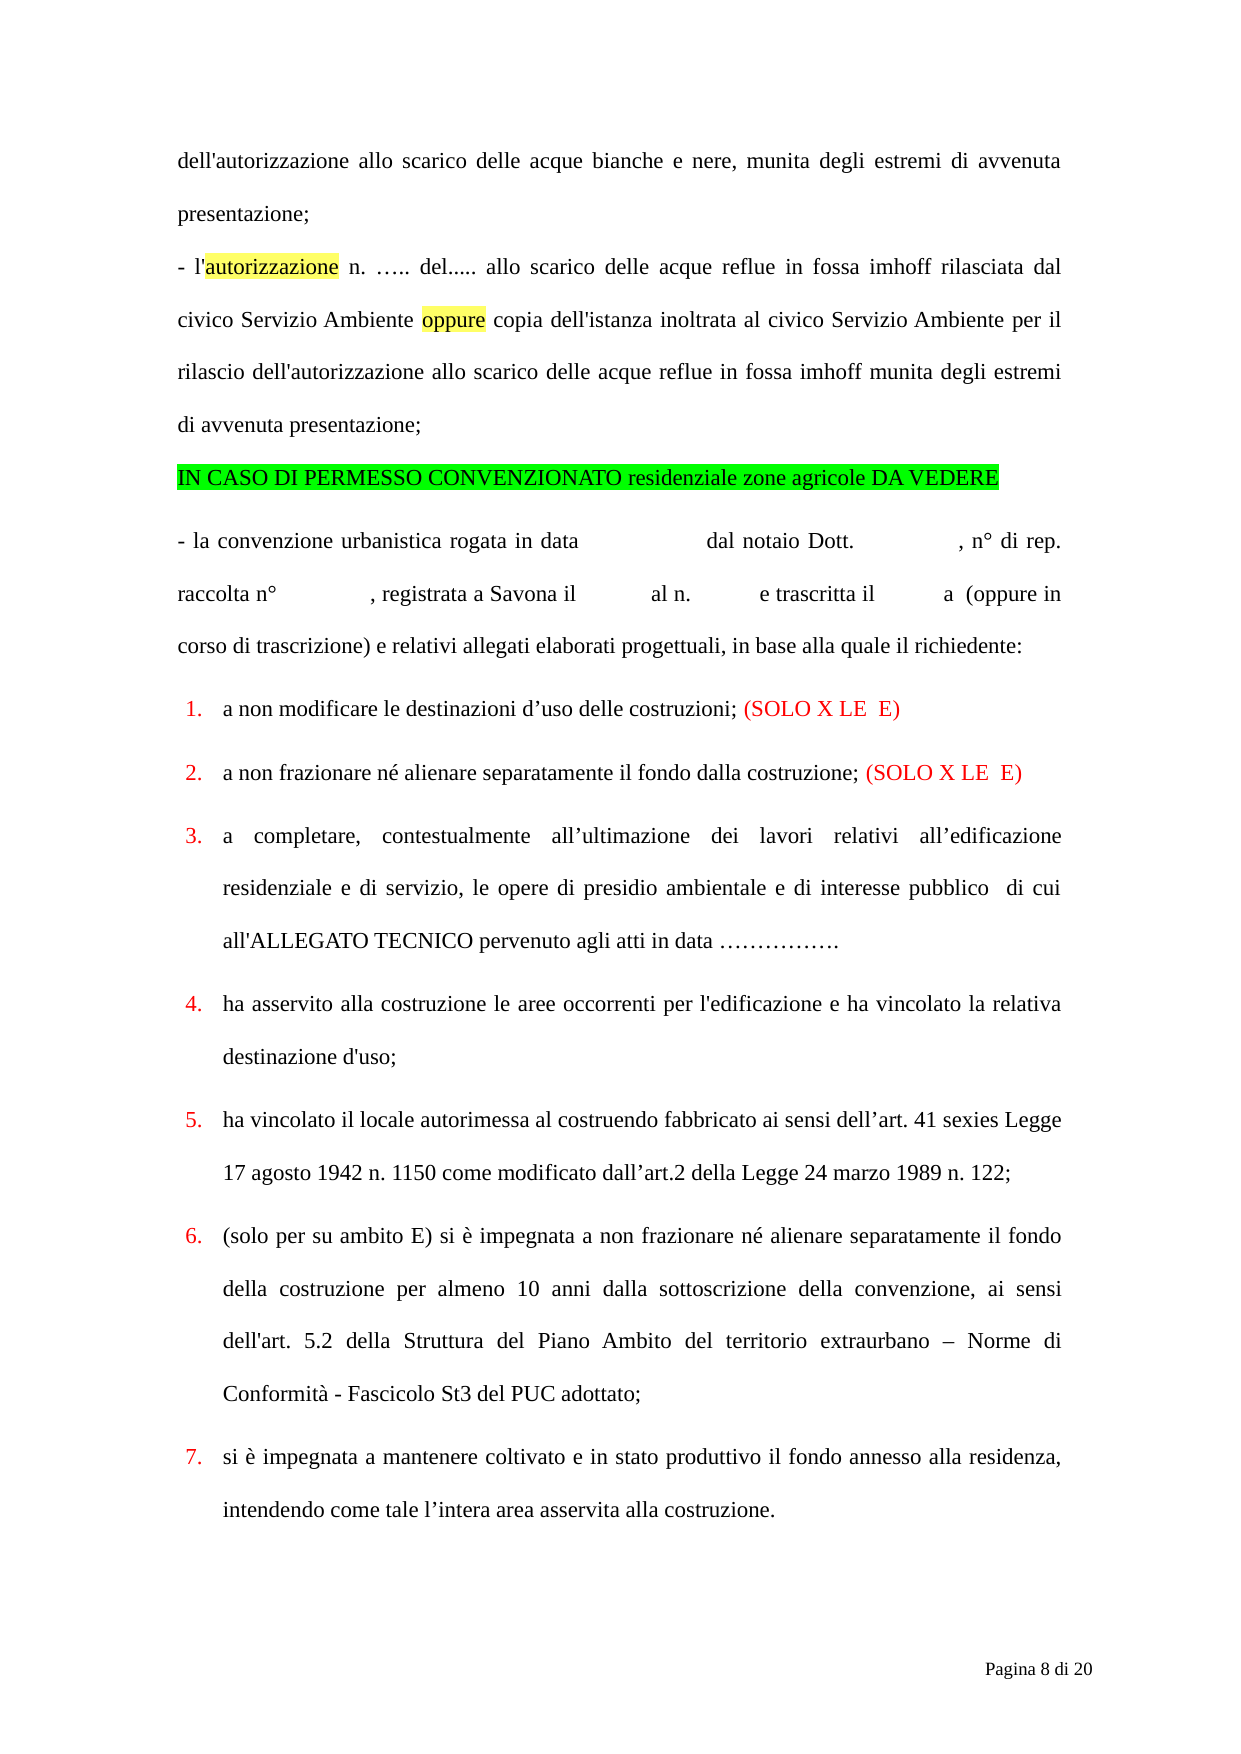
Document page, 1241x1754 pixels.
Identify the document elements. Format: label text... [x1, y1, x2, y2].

text - la convenzione urbanistica rogata in data dal notaio Dott. , n° di rep. raccolta n° , registrata a Savona il al n. e trascritta il a (oppure in corso di trascrizione) e relativi allegati elaborati progettuali, in base alla quale il richiedente: [177, 527, 1063, 659]
list a non frazionare né alienare separatamente il fondo dalla costruzione; (SOLO X LE E) [185, 759, 1063, 785]
list ha asservito alla costruzione le aree occorrenti per l'edificazione e ha vincolato la relativa destinazione d'uso; [185, 990, 1063, 1069]
text IN CASO DI PERMESSO CONVENZIONATO residenziale zone agricole DA VEDERE [177, 464, 1063, 490]
list ha vincolato il locale autorimessa al costruendo fabbricato ai sensi dell’art. 41 sexies Legge 17 agosto 1942 n. 1150 come modificato dall’art.2 della Legge 24 marzo 1989 n. 122; [185, 1106, 1063, 1185]
list - l'autorizzazione n. ….. del..... allo scarico delle acque reflue in fossa imhoff rilasciata dal civico Servizio Ambiente oppure copia dell'istanza inoltrata al civico Servizio Ambiente per il rilascio dell'autorizzazione allo scarico delle acque reflue in fossa imhoff munita degli estremi di avvenuta presentazione; [177, 253, 1063, 437]
list si è impegnata a mantenere coltivato e in stato produttivo il fondo annesso alla residenza, intendendo come tale l’intera area asservita alla costruzione. [185, 1443, 1063, 1522]
list a completare, contestualmente all’ultimazione dei lavori relativi all’edificazione residenziale e di servizio, le opere di presidio ambientale e di interesse pubblico di cui all'ALLEGATO TECNICO pervenuto agli atti in data ……………. [185, 822, 1063, 953]
list (solo per su ambito E) si è impegnata a non frazionare né alienare separatamente il fondo della costruzione per almeno 10 anni dalla sottoscrizione della convenzione, ai sensi dell'art. 5.2 della Struttura del Piano Ambito del territorio extraurbano – Norme di Conformità - Fascicolo St3 del PUC adottato; [185, 1222, 1063, 1406]
list a non modificare le destinazioni d’uso delle costruzioni; (SOLO X LE E) [185, 696, 1063, 722]
list dell'autorizzazione allo scarico delle acque bianche e nere, munita degli estremi di avvenuta presentazione; [177, 148, 1063, 227]
